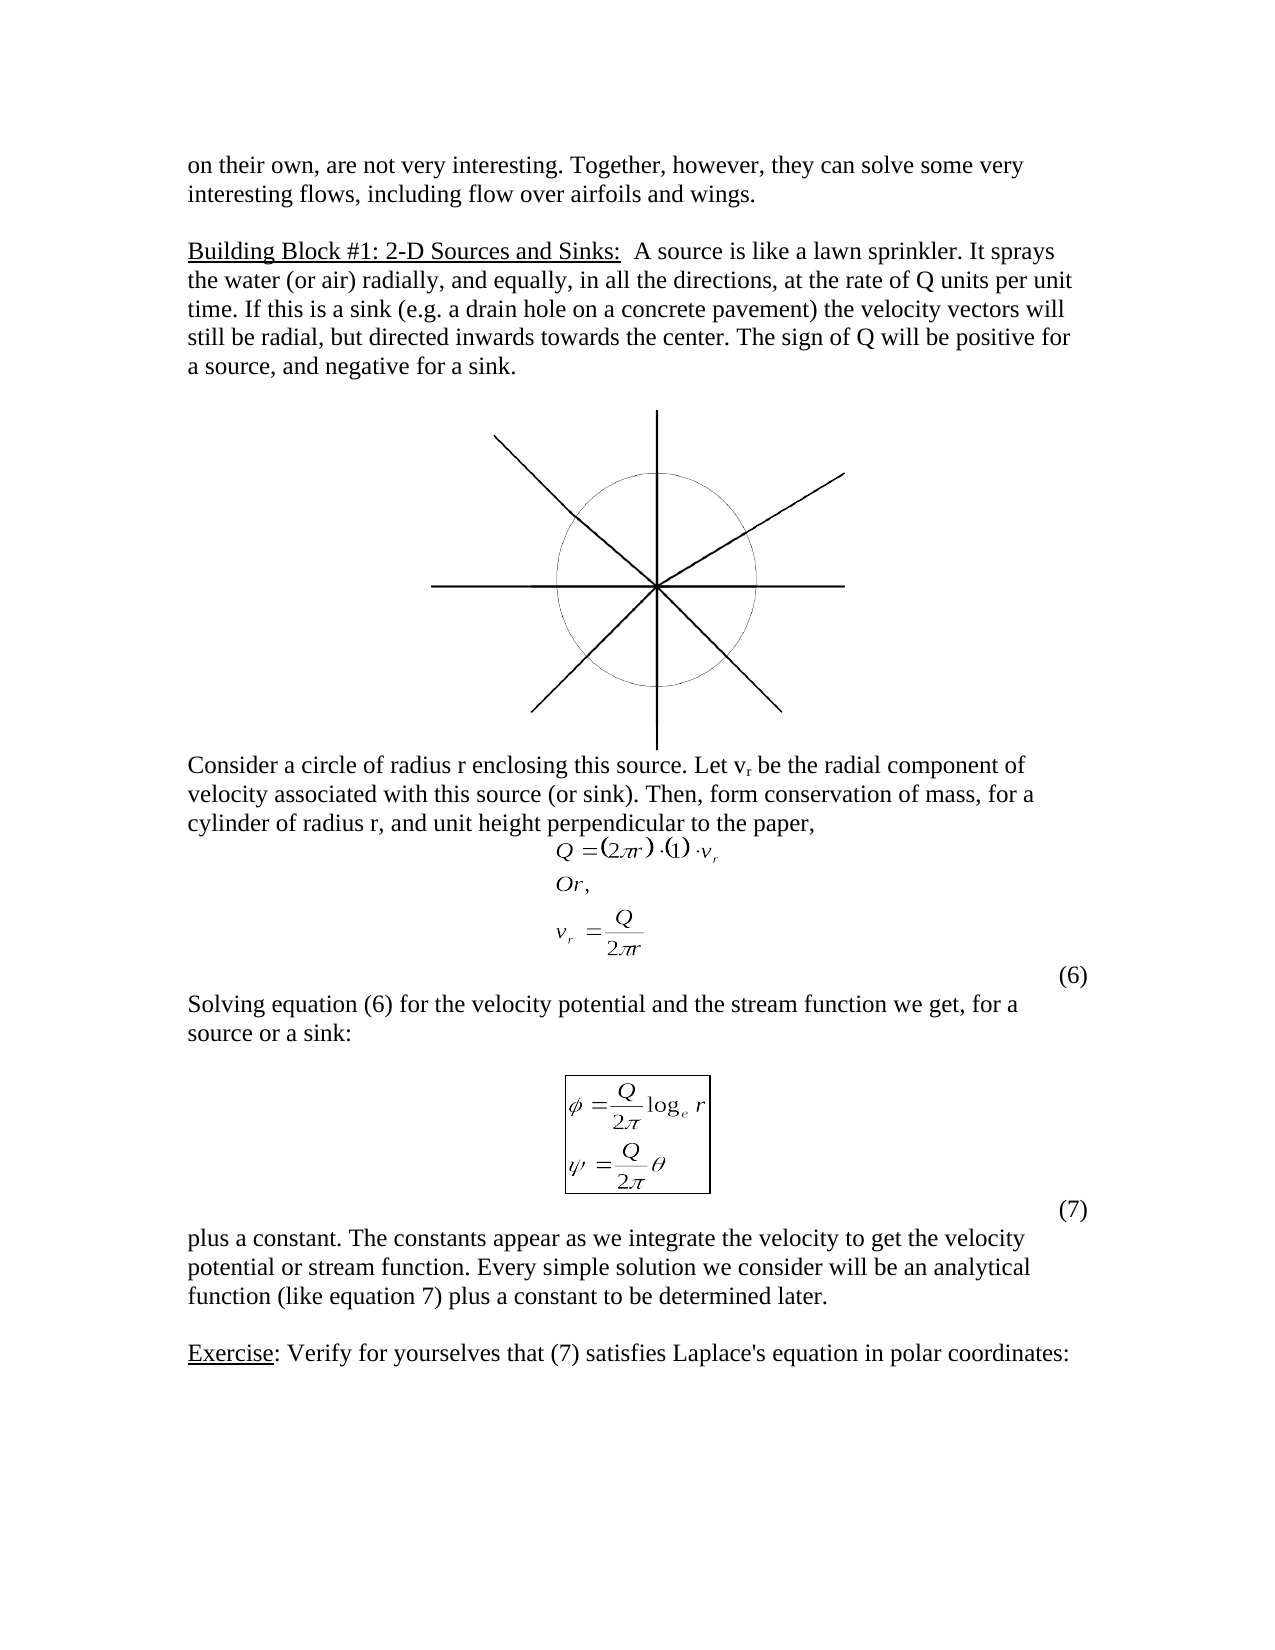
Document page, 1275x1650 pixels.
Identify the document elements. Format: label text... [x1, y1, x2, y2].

text (7) [187, 1194, 1087, 1223]
text Solving equation (6) for the velocity potential and the stream function we get, for a source or a sink: [187, 989, 1087, 1047]
text on their own, are not very interesting. Together, however, they can solve some very interesting flows, including flow over airfoils and wings. [187, 150, 1087, 207]
text plus a constant. The constants appear as we integrate the velocity to get the velocity potential or stream function. Every simple solution we consider will be an analytical function (like equation 7) plus a constant to be determined later. [187, 1223, 1087, 1309]
text (6) [187, 960, 1087, 989]
text Building Block #1: 2-D Sources and Sinks: A source is like a lawn sprinkler. It sprays the water (or air) radially, and equally, in all the directions, at the rate of Q units per unit time. If this is a sink (e.g. a drain hole on a concrete pavement) the velocity vectors will still be radial, but directed inwards towards the center. The sign of Q will be positive for a source, and negative for a sink. [187, 236, 1087, 380]
text Exercise: Verify for yourselves that (7) satisfies Laplace's equation in polar coordinates: [187, 1338, 1087, 1367]
text Consider a circle of radius r enclosing this source. Let vr be the radial component of velocity associated with this source (or sink). Then, form conservation of mass, for a cylinder of radius r, and unit height perpendicular to the paper, [187, 750, 1087, 837]
